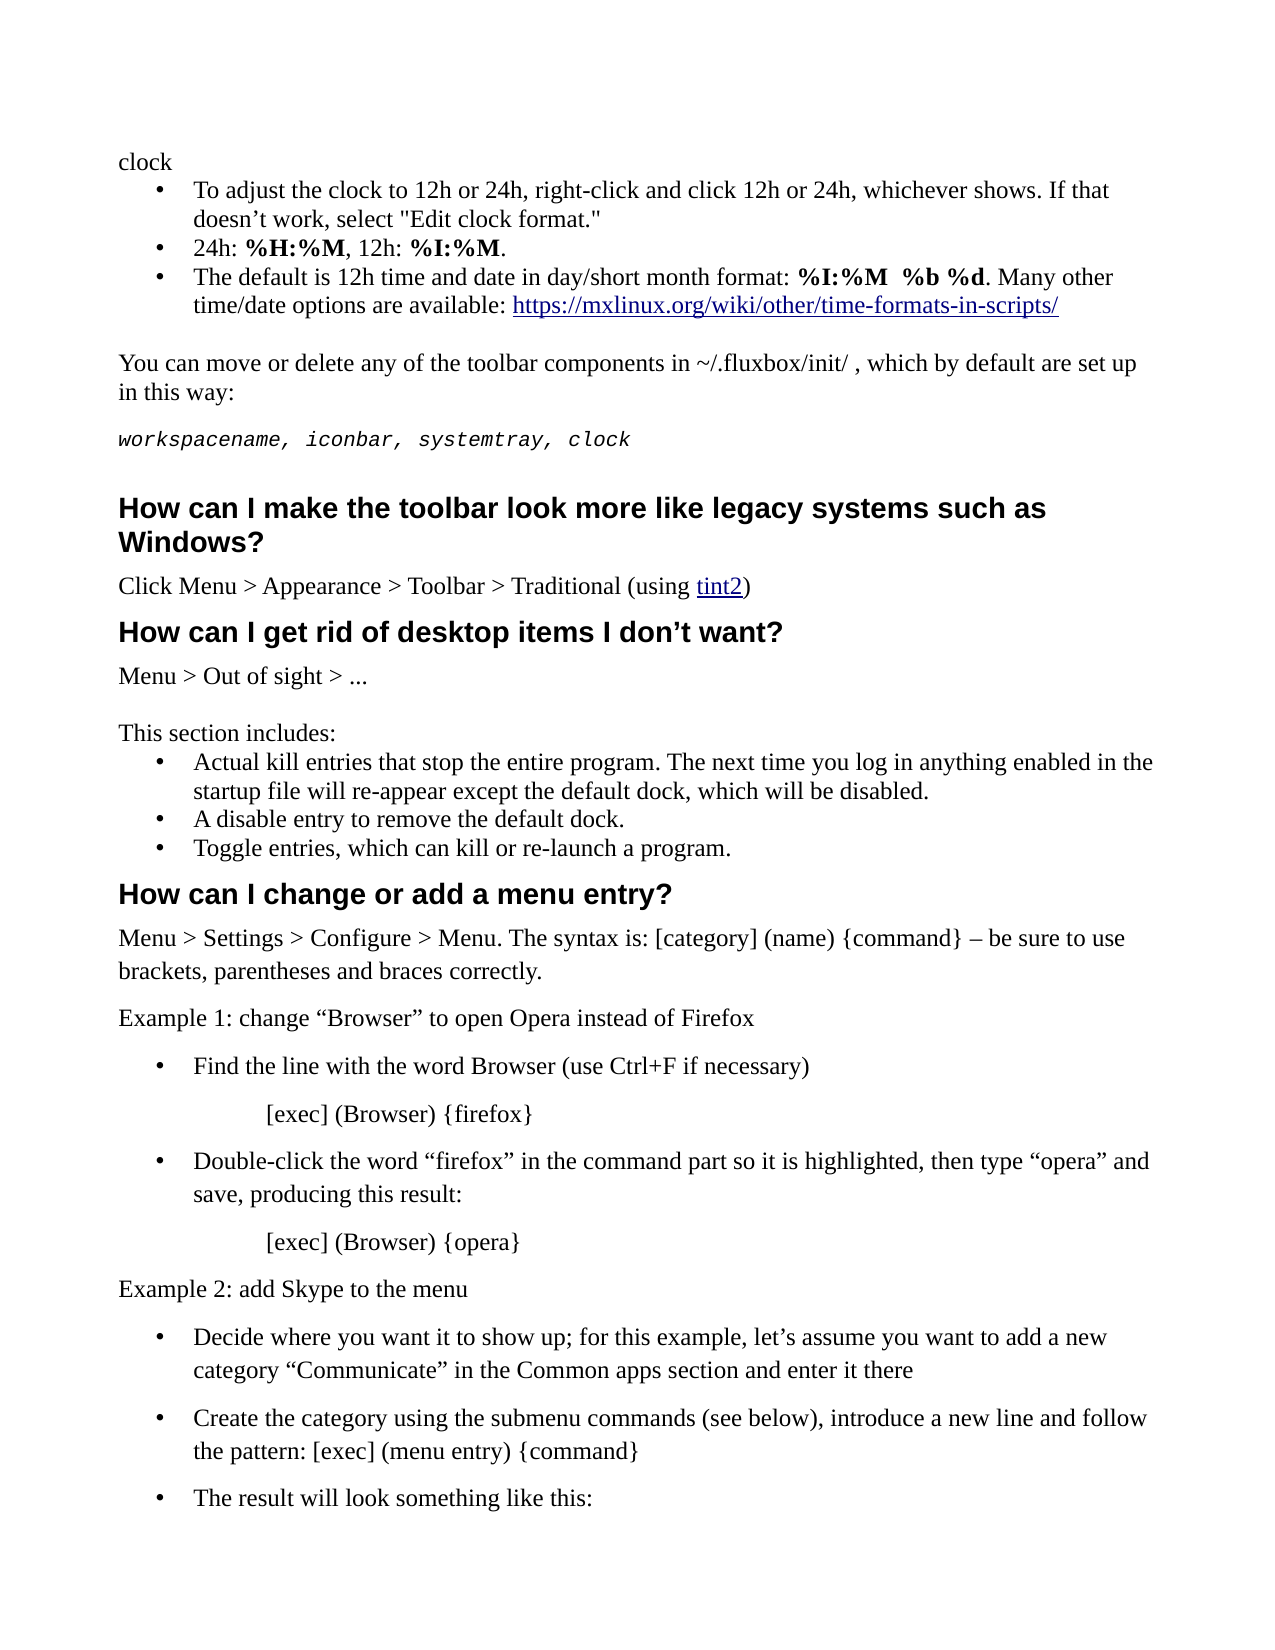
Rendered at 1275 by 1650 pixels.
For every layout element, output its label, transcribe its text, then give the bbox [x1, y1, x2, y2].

list 24h: %H:%M, 12h: %I:%M. [156, 233, 1157, 262]
text Menu > Settings > Configure > Menu. The syntax is: [category] (name) {command} – be sure to use brackets, parentheses and braces correctly. [118, 923, 1157, 984]
list Find the line with the word Browser (use Ctrl+F if necessary) [156, 1051, 1157, 1080]
list To adjust the clock to 12h or 24h, right-click and click 12h or 24h, whichever shows. If that doesn’t work, select "Edit clock format." [156, 176, 1157, 233]
list The default is 12h time and date in day/short month format: %I:%M %b %d. Many other time/date options are available: https://mxlinux.org/wiki/other/time-formats-in-scripts/ [156, 262, 1157, 319]
text Click Menu > Appearance > Toolbar > Traditional (using tint2) [118, 571, 1157, 600]
subtitle How can I get rid of desktop items I don’t want? [118, 614, 1157, 648]
subtitle How can I change or add a menu entry? [118, 877, 1157, 910]
list Decide where you want it to show up; for this example, let’s assume you want to add a new category “Communicate” in the Common apps section and enter it there [156, 1322, 1157, 1384]
list Toggle entries, which can kill or re-launch a program. [156, 833, 1157, 862]
text [exec] (Browser) {opera} [118, 1227, 1157, 1256]
text This section includes: [118, 718, 1157, 747]
list Create the category using the submenu commands (see below), introduce a new line and follow the pattern: [exec] (menu entry) {command} [156, 1403, 1157, 1464]
text workspacename, iconbar, systemtray, clock [118, 429, 1157, 453]
list A disable entry to remove the default dock. [156, 804, 1157, 833]
subtitle How can I make the toolbar look more like legacy systems such as Windows? [118, 491, 1157, 559]
text Example 1: change “Browser” to open Opera instead of Firefox [118, 1003, 1157, 1032]
list The result will look something like this: [156, 1483, 1157, 1512]
text [exec] (Browser) {firefox} [118, 1099, 1157, 1127]
text You can move or delete any of the toolbar components in ~/.fluxbox/init/ , which by default are set up in this way: [118, 348, 1157, 406]
list Actual kill entries that stop the entire program. The next time you log in anything enabled in the startup file will re-appear except the default dock, which will be disabled. [156, 747, 1157, 804]
text clock [118, 147, 1157, 176]
text Example 2: add Skype to the menu [118, 1274, 1157, 1303]
list Double-click the word “firefox” in the command part so it is highlighted, then type “opera” and save, producing this result: [156, 1146, 1157, 1208]
text Menu > Out of sight > ... [118, 661, 1157, 689]
